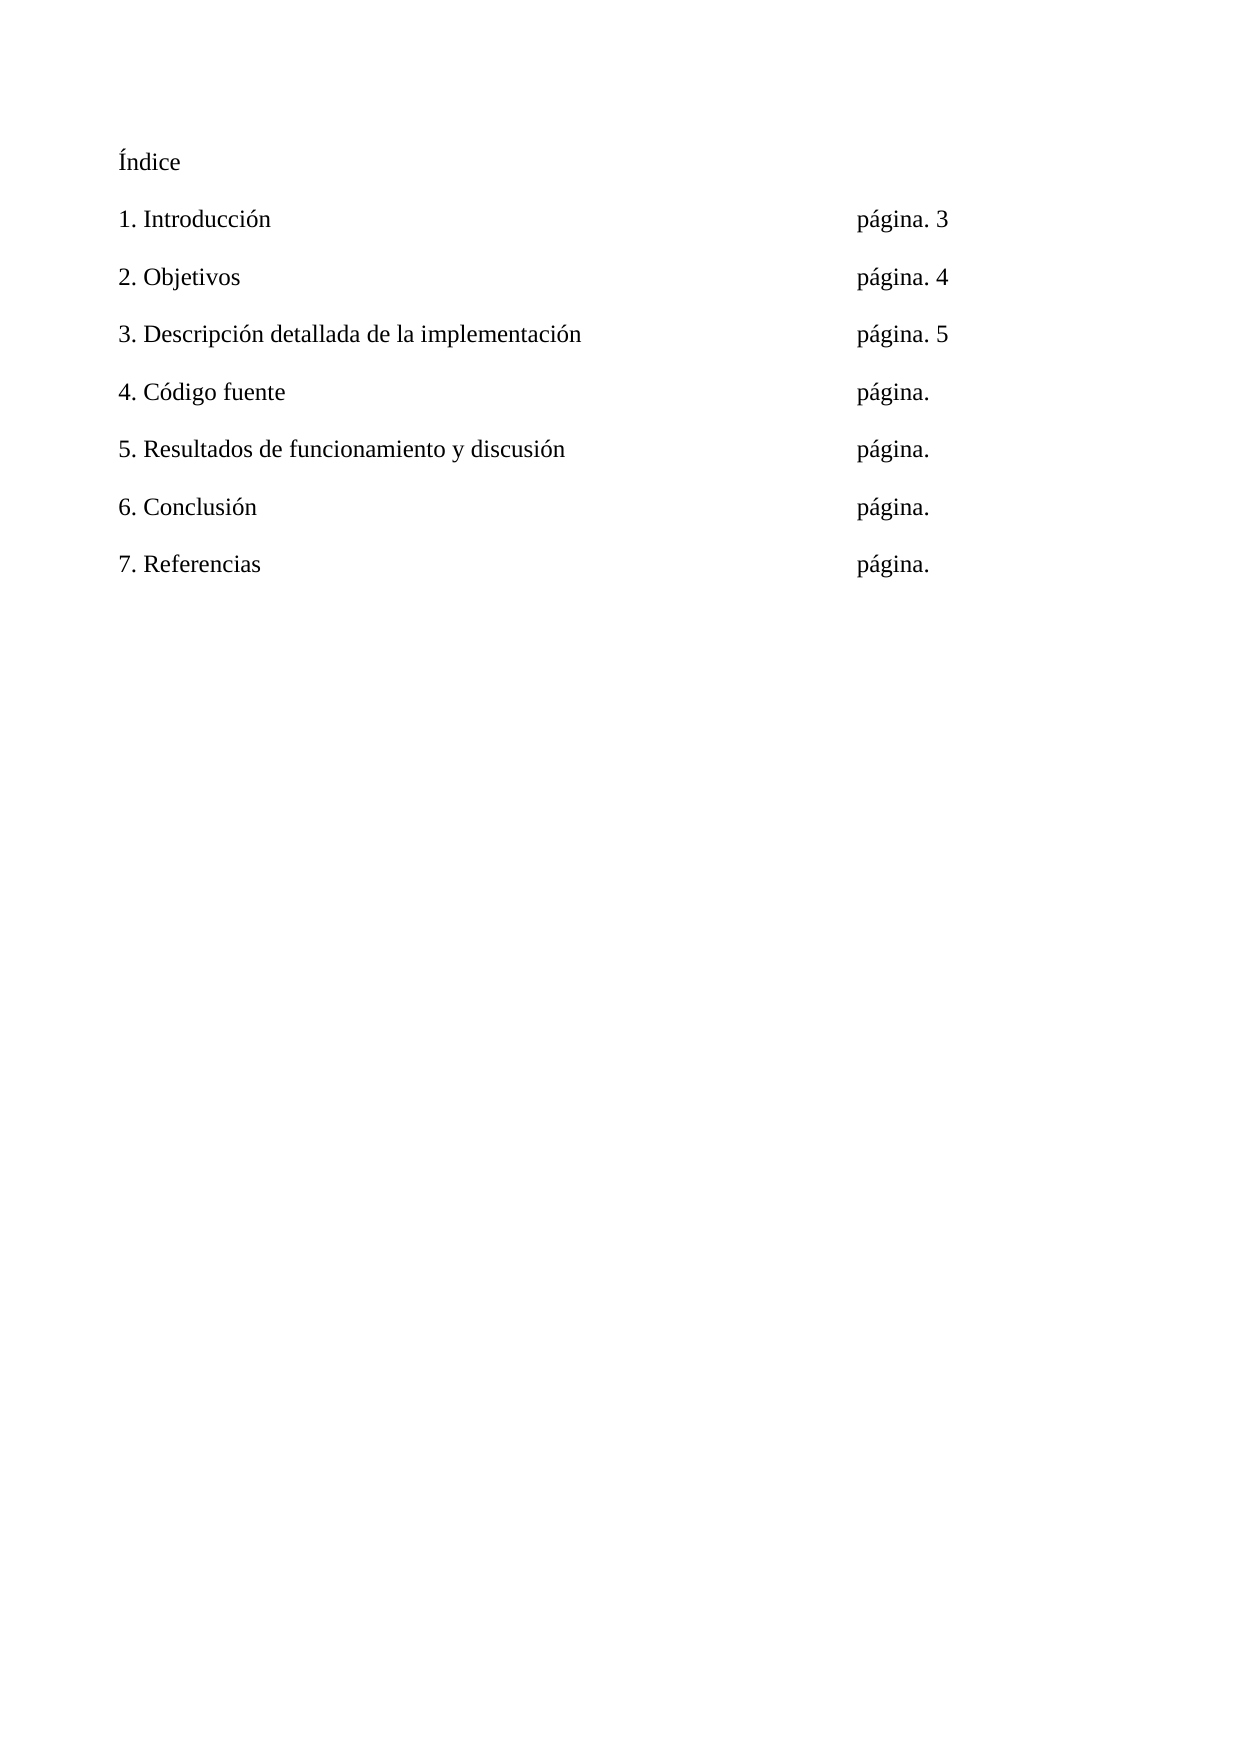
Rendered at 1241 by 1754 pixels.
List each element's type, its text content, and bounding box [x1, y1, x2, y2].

text 3. Descripción detallada de la implementación página. 5 [118, 319, 1122, 348]
text 6. Conclusión página. [118, 492, 1122, 521]
text 4. Código fuente página. [118, 377, 1122, 406]
text 2. Objetivos página. 4 [118, 262, 1122, 291]
text 1. Introducción página. 3 [118, 204, 1122, 233]
text 7. Referencias página. [118, 549, 1122, 578]
text 5. Resultados de funcionamiento y discusión página. [118, 434, 1122, 463]
text Índice [118, 147, 1122, 176]
